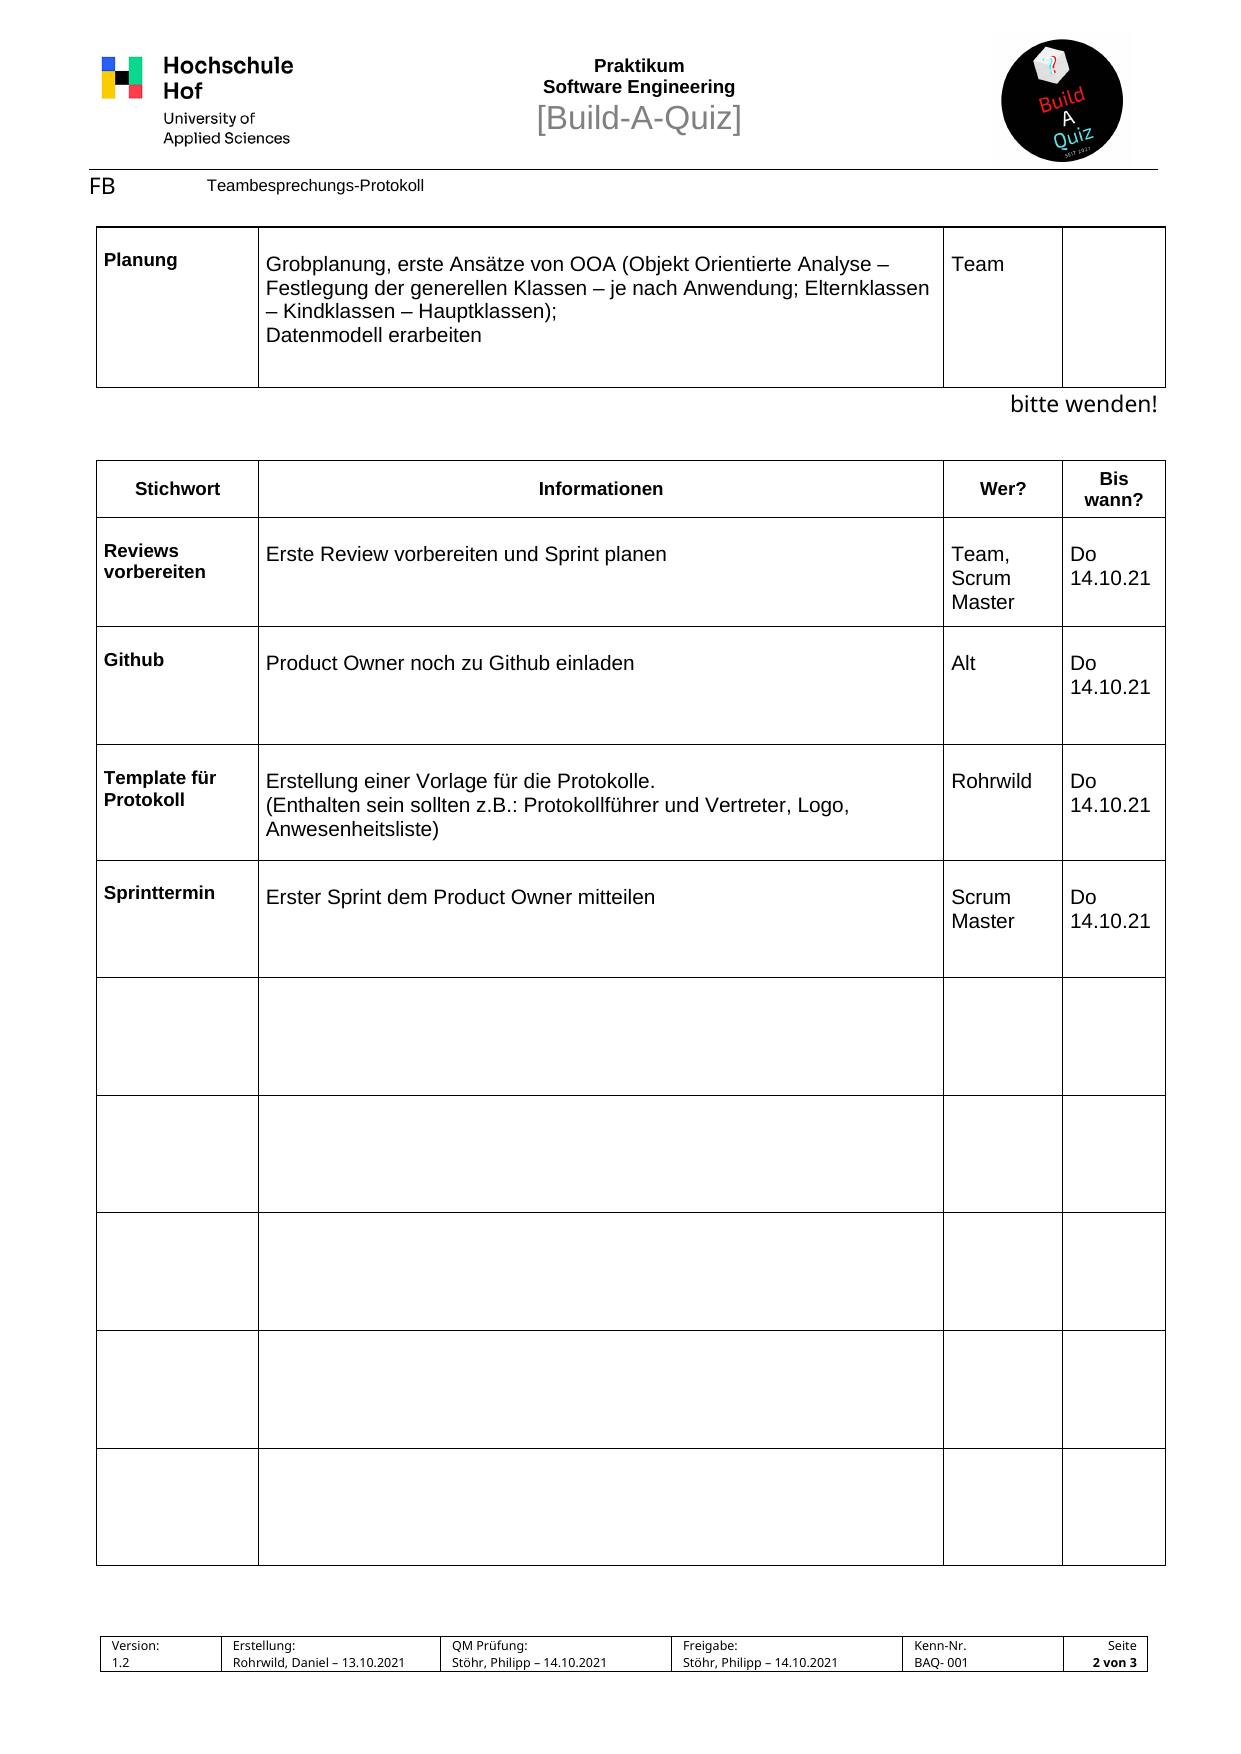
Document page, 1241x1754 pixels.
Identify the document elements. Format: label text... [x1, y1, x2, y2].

table_header Informationen [259, 461, 943, 517]
table_cell [259, 1096, 943, 1212]
table_cell [944, 1213, 1062, 1330]
table_cell [1063, 1331, 1165, 1447]
table_header Wer? [944, 461, 1062, 517]
table_cell [1063, 1449, 1165, 1565]
table_cell [944, 1449, 1062, 1565]
table_cell [97, 1449, 258, 1565]
table_cell Do 14.10.21 [1063, 861, 1165, 977]
table_cell Reviews vorbereiten [97, 518, 258, 626]
table_cell [259, 1331, 943, 1447]
table_cell [1063, 978, 1165, 1095]
table_header Stichwort [97, 461, 258, 517]
table_cell [1063, 1213, 1165, 1330]
table_cell [97, 1096, 258, 1212]
table_cell Github [97, 627, 258, 744]
picture [93, 37, 306, 158]
table_cell Template für Protokoll [97, 745, 258, 859]
table_cell [944, 978, 1062, 1095]
table_cell [259, 1449, 943, 1565]
table_cell Erstellung einer Vorlage für die Protokolle. (Enthalten sein sollten z.B.: Protokollführer und Vertreter, Logo, Anwesenheitsliste) [259, 745, 943, 859]
table_cell Planung [97, 228, 258, 387]
table_cell Do 14.10.21 [1063, 745, 1165, 859]
table_cell Scrum Master [944, 861, 1062, 977]
table_cell Team, Scrum Master [944, 518, 1062, 626]
table_cell Grobplanung, erste Ansätze von OOA (Objekt Orientierte Analyse – Festlegung der generellen Klassen – je nach Anwendung; Elternklassen – Kindklassen – Hauptklassen); Datenmodell erarbeiten [259, 228, 943, 387]
table_cell [944, 1331, 1062, 1447]
table_cell Erster Sprint dem Product Owner mitteilen [259, 861, 943, 977]
table_cell [1063, 1096, 1165, 1212]
text bitte wenden! [89, 388, 1157, 419]
table_cell Sprinttermin [97, 861, 258, 977]
table_cell Do 14.10.21 [1063, 627, 1165, 744]
table_cell [1063, 228, 1165, 387]
table_cell Erste Review vorbereiten und Sprint planen [259, 518, 943, 626]
table_cell [97, 1213, 258, 1330]
table_header Bis wann? [1063, 461, 1165, 517]
table_cell Team [944, 228, 1062, 387]
table_cell [97, 978, 258, 1095]
table_cell [944, 1096, 1062, 1212]
table_cell Alt [944, 627, 1062, 744]
table_cell Product Owner noch zu Github einladen [259, 627, 943, 744]
table_cell [259, 978, 943, 1095]
table_cell [97, 1331, 258, 1447]
picture [992, 30, 1134, 169]
table_cell Rohrwild [944, 745, 1062, 859]
table_cell [259, 1213, 943, 1330]
table_cell Do 14.10.21 [1063, 518, 1165, 626]
